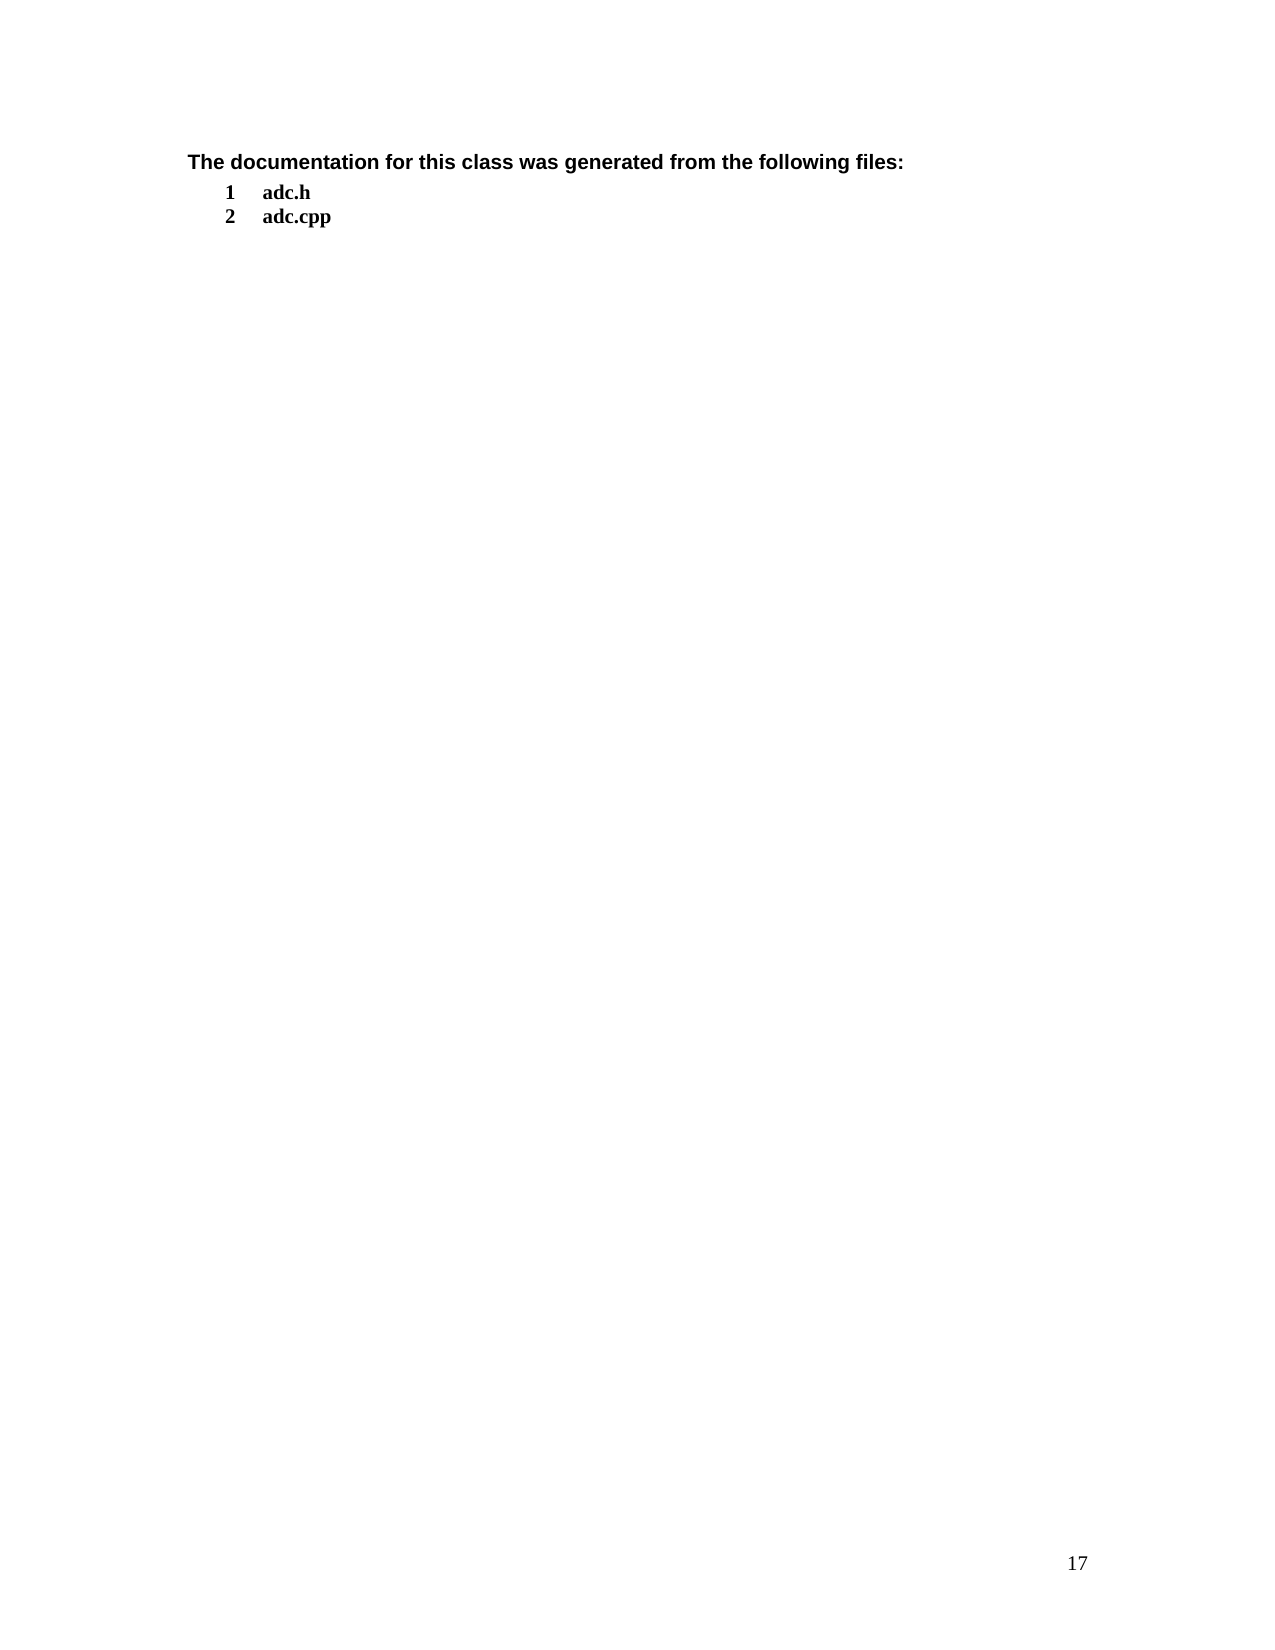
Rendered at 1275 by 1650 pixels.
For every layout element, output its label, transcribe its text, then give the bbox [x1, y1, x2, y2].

subtitle The documentation for this class was generated from the following files: [187, 150, 1087, 174]
list adc.cpp [225, 204, 1087, 228]
list adc.h [225, 180, 1087, 204]
